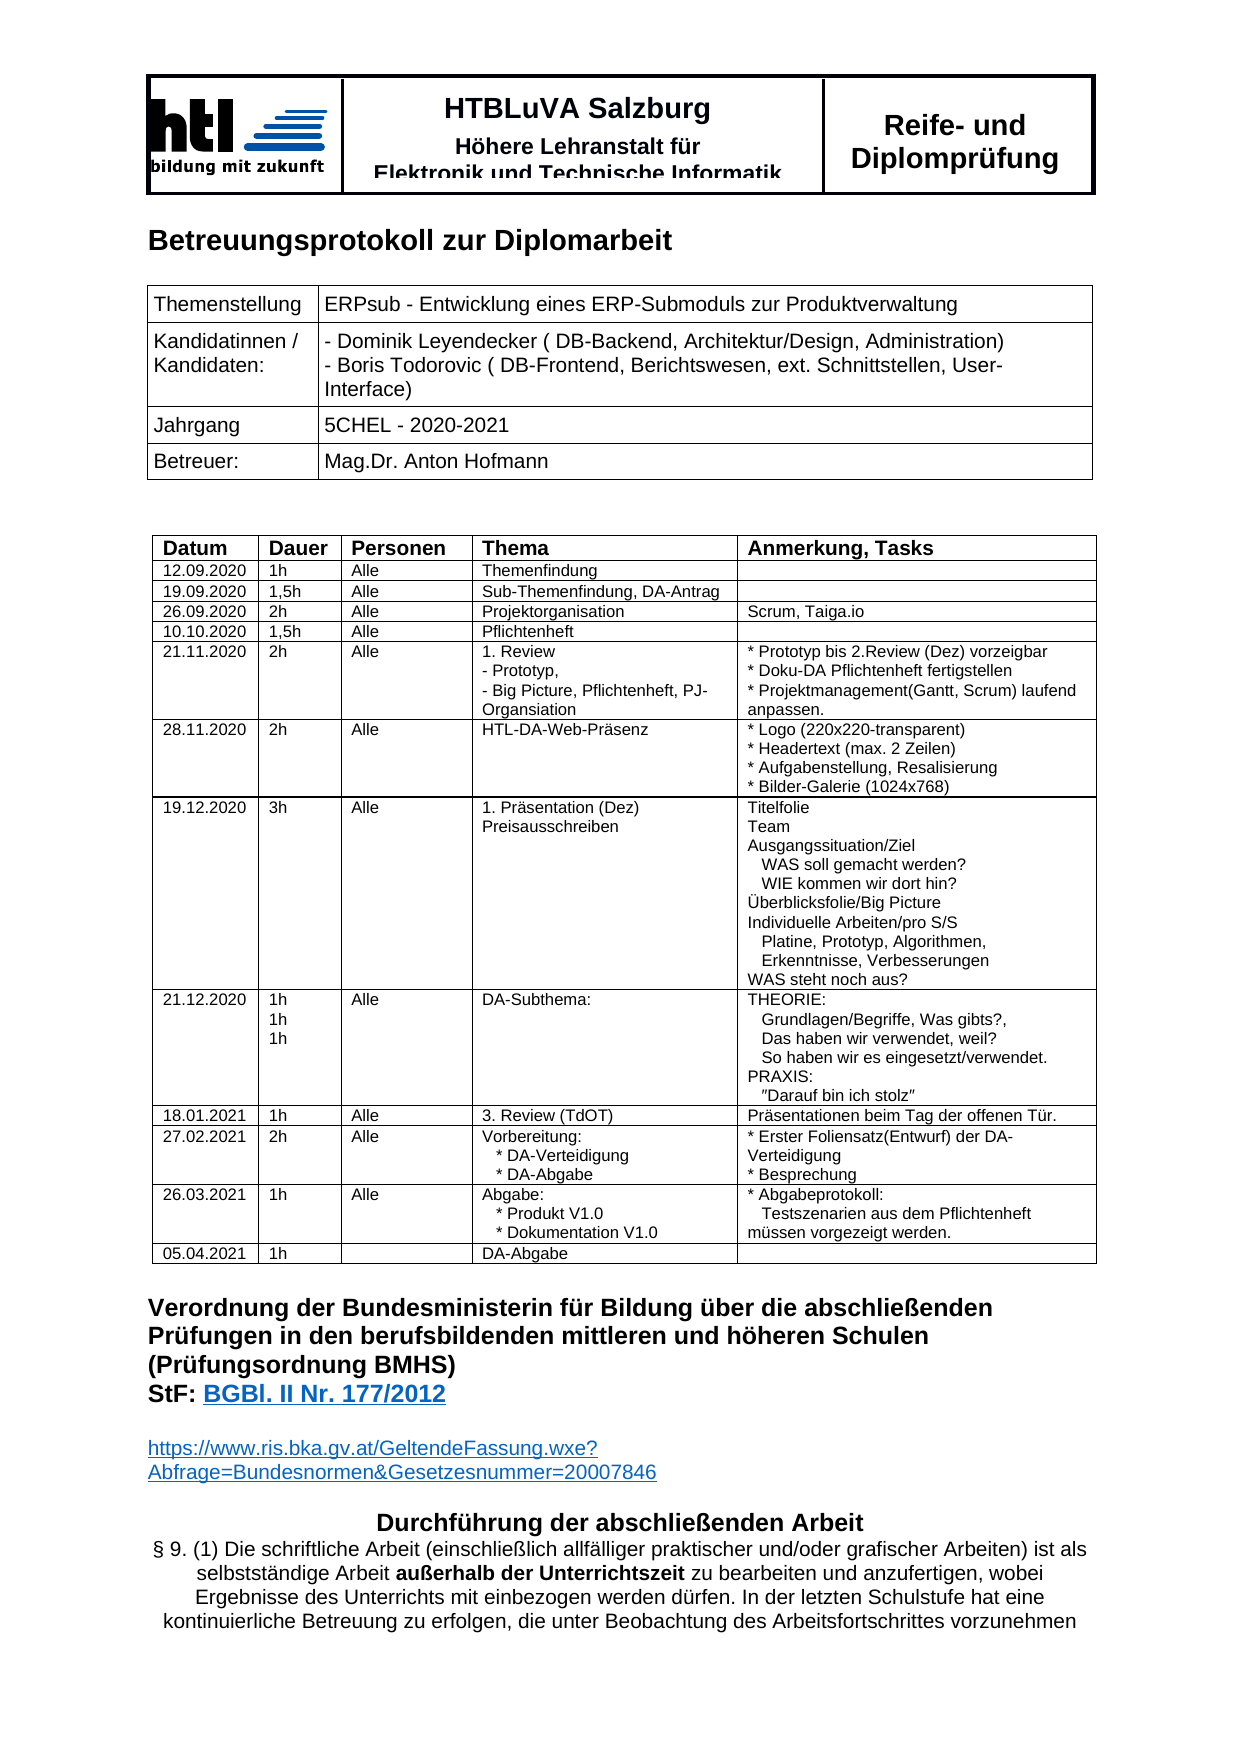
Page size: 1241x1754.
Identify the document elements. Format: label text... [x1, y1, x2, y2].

table_cell 1,5h [259, 622, 341, 641]
table_cell Kandidatinnen / Kandidaten: [148, 323, 318, 406]
table_cell Alle [342, 720, 472, 796]
table_cell 26.09.2020 [153, 602, 258, 621]
table_cell Alle [342, 990, 472, 1105]
table_cell Titelfolie Team Ausgangssituation/Ziel WAS soll gemacht werden? WIE kommen wir dort hin? Überblicksfolie/Big Picture Individuelle Arbeiten/pro S/S Platine, Prototyp, Algorithmen, Erkenntnisse, Verbesserungen WAS steht noch aus? [738, 798, 1096, 989]
table_cell 2h [259, 642, 341, 719]
table_cell 27.02.2021 [153, 1126, 258, 1184]
table_cell [738, 561, 1096, 580]
table_cell Alle [342, 561, 472, 580]
table_cell [738, 622, 1096, 641]
table_cell Betreuer: [148, 444, 318, 479]
table_cell [738, 581, 1096, 601]
table_cell Präsentationen beim Tag der offenen Tür. [738, 1106, 1096, 1125]
table_cell 1. Review - Prototyp, - Big Picture, Pflichtenheft, PJ-Organsiation [473, 642, 737, 719]
table_cell 2h [259, 720, 341, 796]
table_cell Vorbereitung: * DA-Verteidigung * DA-Abgabe [473, 1126, 737, 1184]
table_cell THEORIE: Grundlagen/Begriffe, Was gibts?, Das haben wir verwendet, weil? So haben wir es eingesetzt/verwendet. PRAXIS: ″Darauf bin ich stolz″ [738, 990, 1096, 1105]
table_cell Alle [342, 622, 472, 641]
table_header Anmerkung, Tasks [738, 536, 1096, 560]
table_cell 1,5h [259, 581, 341, 601]
table_cell DA-Subthema: [473, 990, 737, 1105]
table_cell Themenfindung [473, 561, 737, 580]
table_cell [738, 1244, 1096, 1263]
table_cell 2h [259, 602, 341, 621]
table_cell Mag.Dr. Anton Hofmann [319, 444, 1092, 479]
table_cell 10.10.2020 [153, 622, 258, 641]
table_cell 21.12.2020 [153, 990, 258, 1105]
table_cell Alle [342, 581, 472, 601]
table_cell Jahrgang [148, 407, 318, 443]
table_cell Abgabe: * Produkt V1.0 * Dokumentation V1.0 [473, 1185, 737, 1242]
table_cell 1h [259, 1244, 341, 1263]
table_cell 3h [259, 798, 341, 989]
table_cell HTL-DA-Web-Präsenz [473, 720, 737, 796]
table_cell Scrum, Taiga.io [738, 602, 1096, 621]
table_cell 3. Review (TdOT) [473, 1106, 737, 1125]
table_header Themenstellung [148, 286, 318, 322]
text Betreuungsprotokoll zur Diplomarbeit [148, 223, 1093, 257]
table_cell - Dominik Leyendecker ( DB-Backend, Architektur/Design, Administration) - Boris Todorovic ( DB-Frontend, Berichtswesen, ext. Schnittstellen, User-Interface) [319, 323, 1092, 406]
table_cell Projektorganisation [473, 602, 737, 621]
text Verordnung der Bundesministerin für Bildung über die abschließenden Prüfungen in den berufsbildenden mittleren und höheren Schulen (Prüfungsordnung BMHS) StF: BGBl. II Nr. 177/2012 [148, 1292, 1093, 1407]
table_header ERPsub - Entwicklung eines ERP-Submoduls zur Produktverwaltung [319, 286, 1092, 322]
table_cell 21.11.2020 [153, 642, 258, 719]
table_cell 28.11.2020 [153, 720, 258, 796]
table_cell Alle [342, 1126, 472, 1184]
table_cell 1h [259, 1185, 341, 1242]
table_cell 1h [259, 1106, 341, 1125]
table_cell Alle [342, 602, 472, 621]
table_header Thema [473, 536, 737, 560]
table_cell 05.04.2021 [153, 1244, 258, 1263]
table_cell * Logo (220x220-transparent) * Headertext (max. 2 Zeilen) * Aufgabenstellung, Resalisierung * Bilder-Galerie (1024x768) [738, 720, 1096, 796]
table_cell 2h [259, 1126, 341, 1184]
table_cell [342, 1244, 472, 1263]
table_cell Alle [342, 642, 472, 719]
table_cell Pflichtenheft [473, 622, 737, 641]
table_cell DA-Abgabe [473, 1244, 737, 1263]
table_cell Alle [342, 798, 472, 989]
table_cell 19.12.2020 [153, 798, 258, 989]
table_cell Alle [342, 1106, 472, 1125]
table_cell 1h 1h 1h [259, 990, 341, 1105]
table_header Personen [342, 536, 472, 560]
text https://www.ris.bka.gv.at/GeltendeFassung.wxe?Abfrage=Bundesnormen&Gesetzesnummer=20007846 [148, 1436, 1093, 1484]
table_cell * Prototyp bis 2.Review (Dez) vorzeigbar * Doku-DA Pflichtenheft fertigstellen * Projektmanagement(Gantt, Scrum) laufend anpassen. [738, 642, 1096, 719]
table_header Dauer [259, 536, 341, 560]
table_cell Sub-Themenfindung, DA-Antrag [473, 581, 737, 601]
text Durchführung der abschließenden Arbeit [148, 1508, 1093, 1537]
text § 9. (1) Die schriftliche Arbeit (einschließlich allfälliger praktischer und/oder grafischer Arbeiten) ist als selbstständige Arbeit außerhalb der Unterrichtszeit zu bearbeiten und anzufertigen, wobei Ergebnisse des Unterrichts mit einbezogen werden dürfen. In der letzten Schulstufe hat eine kontinuierliche Betreuung zu erfolgen, die unter Beobachtung des Arbeitsfortschrittes vorzunehmen [148, 1537, 1093, 1633]
table_cell 18.01.2021 [153, 1106, 258, 1125]
table_cell 5CHEL - 2020-2021 [319, 407, 1092, 443]
table_cell Alle [342, 1185, 472, 1242]
table_cell 1. Präsentation (Dez) Preisausschreiben [473, 798, 737, 989]
table_cell * Erster Foliensatz(Entwurf) der DA-Verteidigung * Besprechung [738, 1126, 1096, 1184]
table_cell 12.09.2020 [153, 561, 258, 580]
table_cell 1h [259, 561, 341, 580]
table_header Datum [153, 536, 258, 560]
table_cell 26.03.2021 [153, 1185, 258, 1242]
table_cell 19.09.2020 [153, 581, 258, 601]
table_cell * Abgabeprotokoll: Testszenarien aus dem Pflichtenheft müssen vorgezeigt werden. [738, 1185, 1096, 1242]
